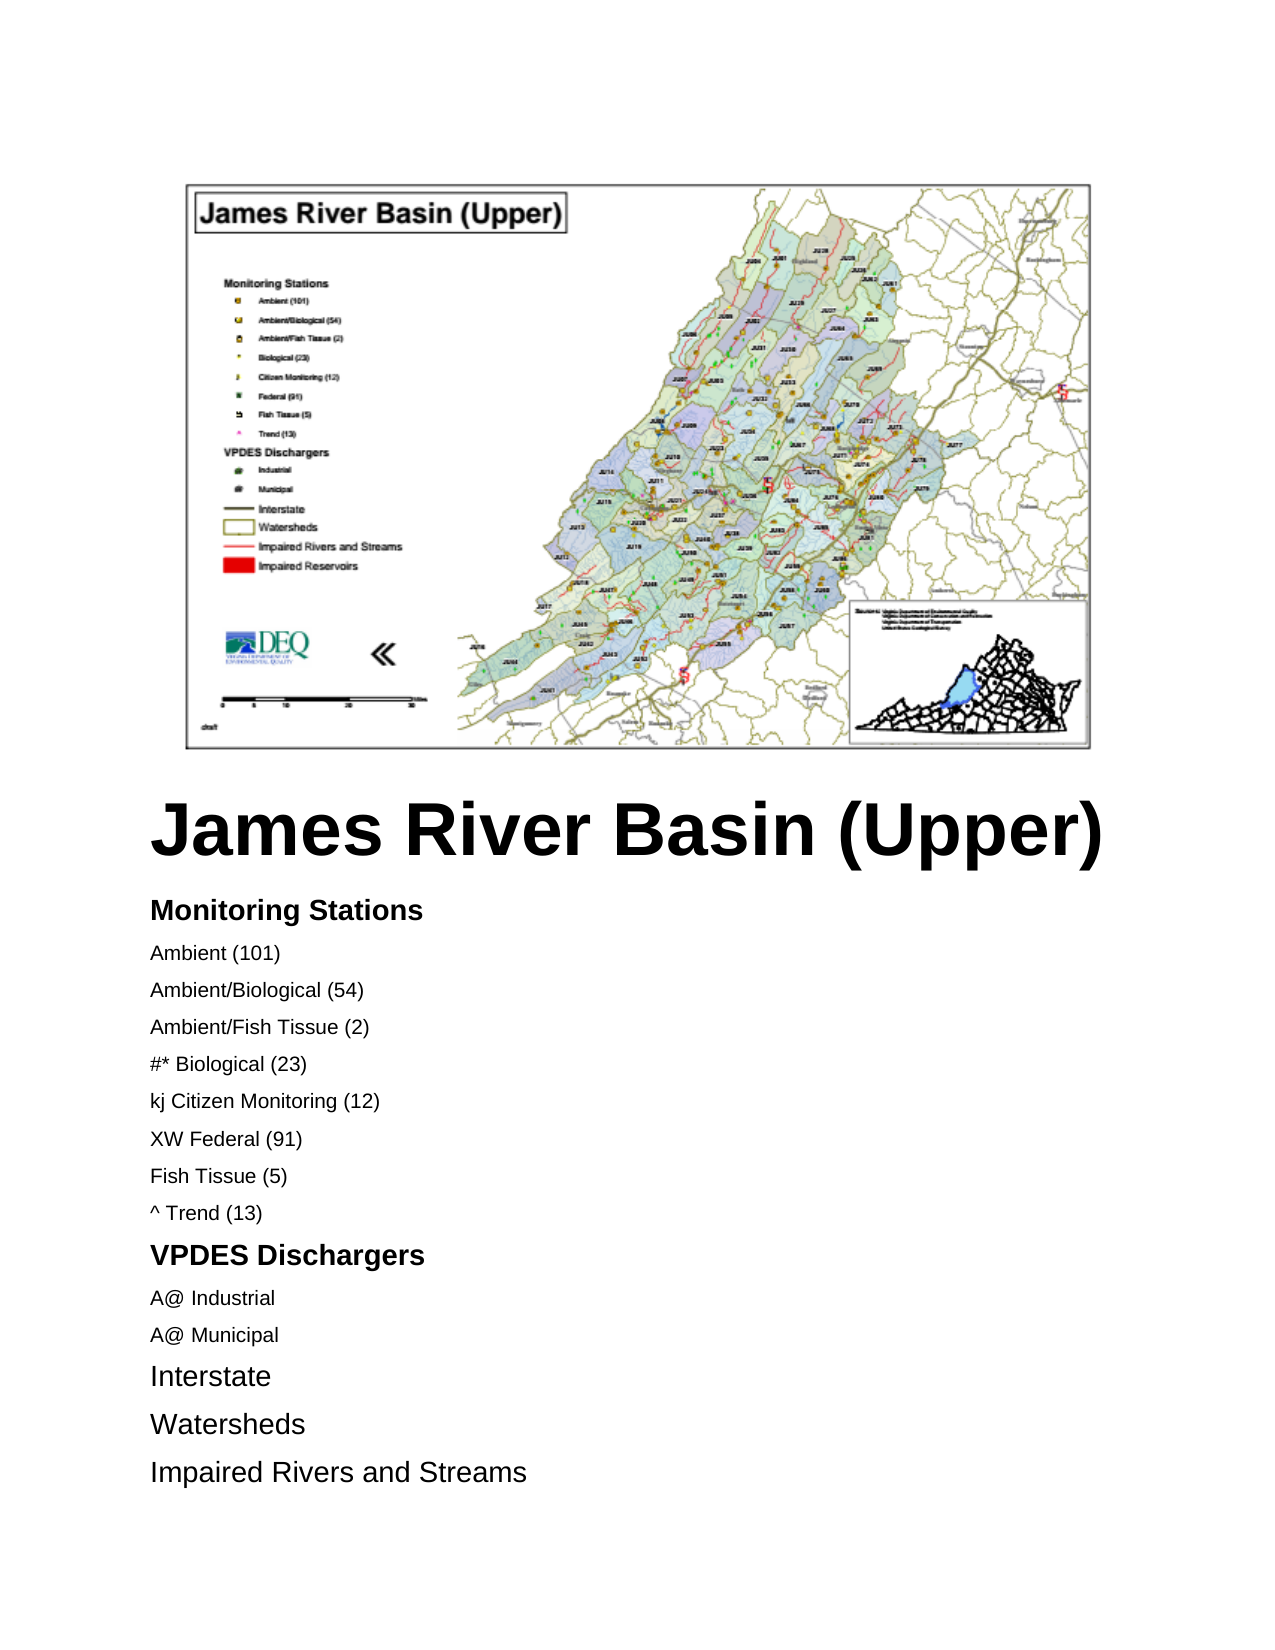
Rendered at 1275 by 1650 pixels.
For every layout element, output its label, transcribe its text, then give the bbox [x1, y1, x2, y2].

text Interstate [150, 1360, 1125, 1393]
text Fish Tissue (5) [150, 1164, 1125, 1187]
text Ambient/Fish Tissue (2) [150, 1016, 1125, 1039]
text Watersheds [150, 1408, 1125, 1441]
text VPDES Dischargers [150, 1238, 1125, 1271]
text Monitoring Stations [150, 894, 1125, 927]
text A@ Industrial [150, 1286, 1125, 1309]
text James River Basin (Upper) [150, 787, 1125, 871]
text #* Biological (23) [150, 1053, 1125, 1076]
picture [153, 153, 1124, 781]
text Impaired Rivers and Streams [150, 1456, 1125, 1489]
text A@ Municipal [150, 1323, 1125, 1347]
text XW Federal (91) [150, 1127, 1125, 1150]
text Ambient/Biological (54) [150, 979, 1125, 1002]
text Ambient (101) [150, 942, 1125, 965]
text kj Citizen Monitoring (12) [150, 1090, 1125, 1113]
text ^ Trend (13) [150, 1201, 1125, 1224]
